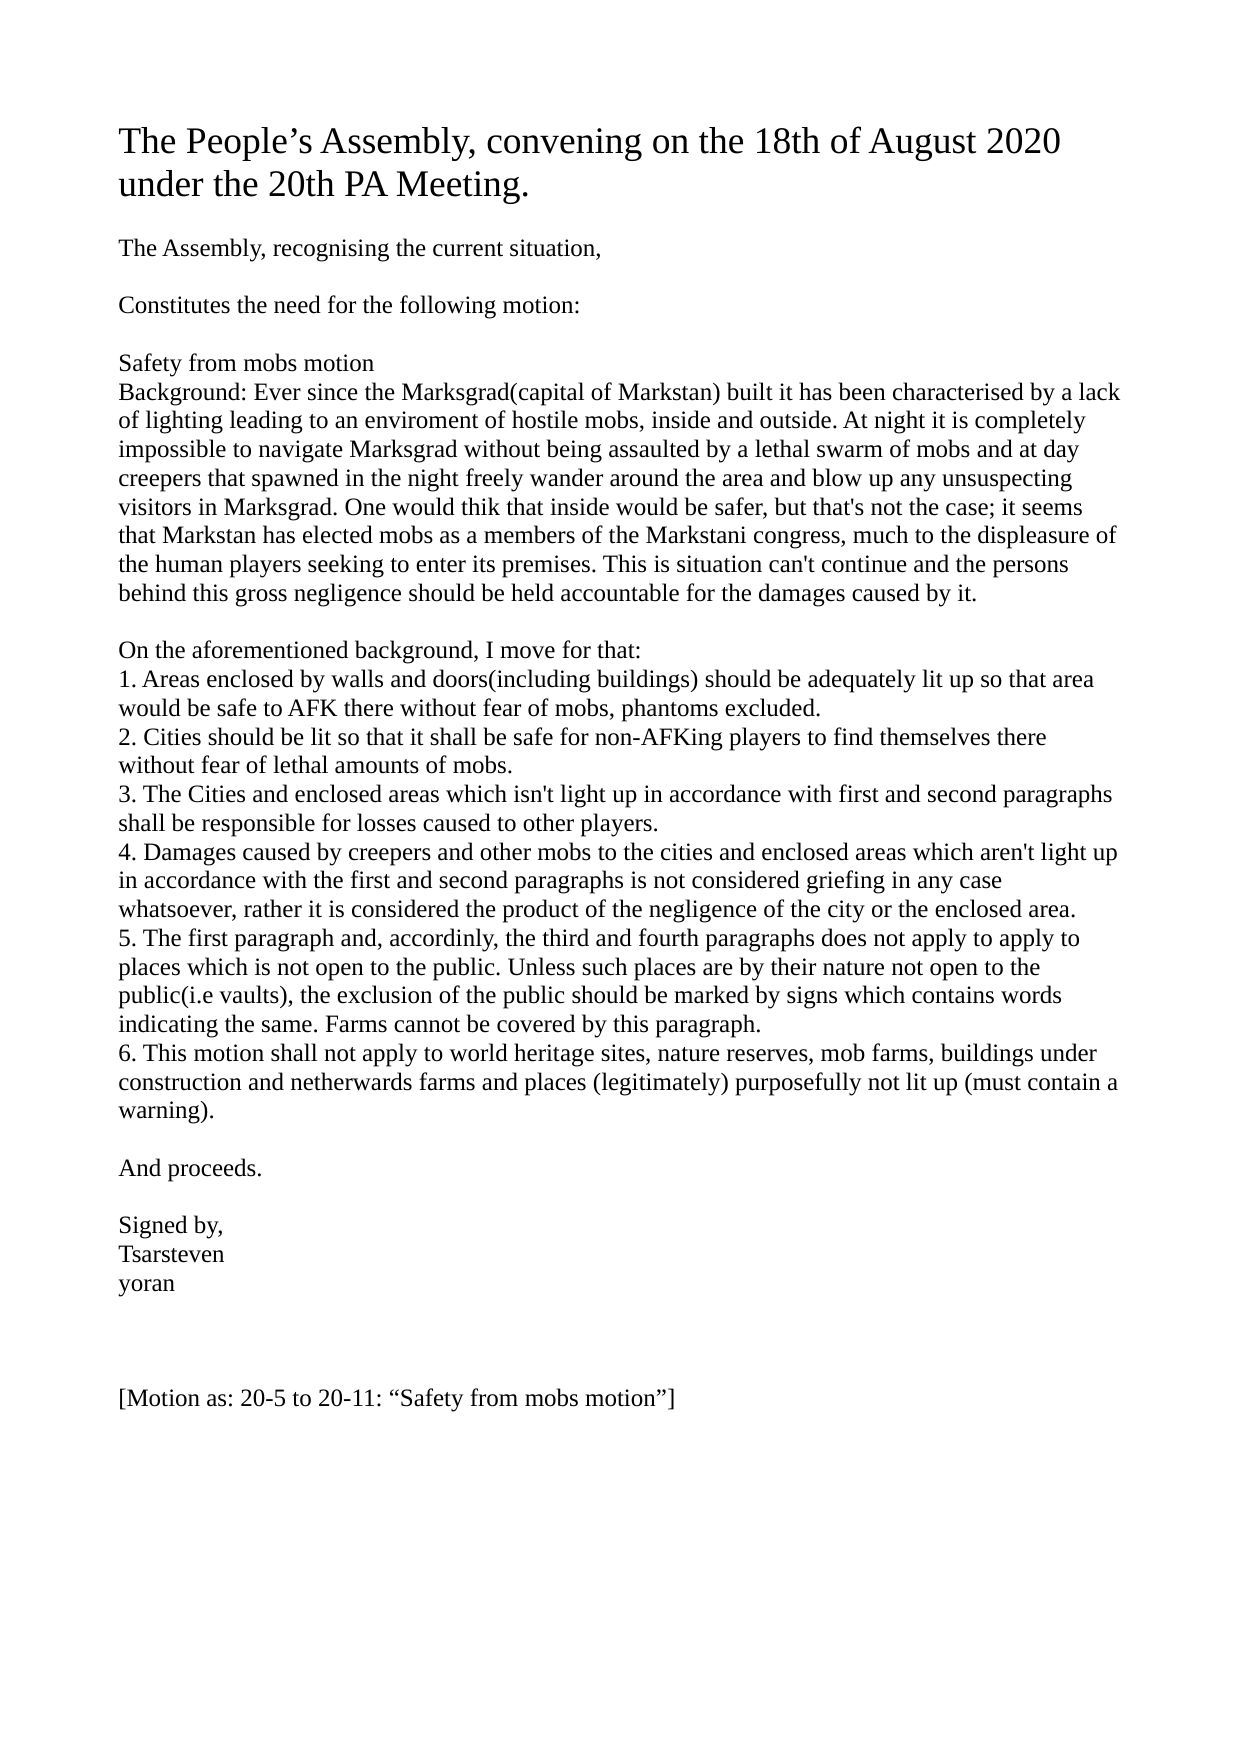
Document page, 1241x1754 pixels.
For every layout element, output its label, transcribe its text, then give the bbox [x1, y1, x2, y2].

text 1. Areas enclosed by walls and doors(including buildings) should be adequately lit up so that area would be safe to AFK there without fear of mobs, phantoms excluded. [118, 664, 1122, 722]
text 2. Cities should be lit so that it shall be safe for non-AFKing players to find themselves there without fear of lethal amounts of mobs. [118, 722, 1122, 779]
text 6. This motion shall not apply to world heritage sites, nature reserves, mob farms, buildings under construction and netherwards farms and places (legitimately) purposefully not lit up (must contain a warning). [118, 1038, 1122, 1124]
text 3. The Cities and enclosed areas which isn't light up in accordance with first and second paragraphs shall be responsible for losses caused to other players. [118, 779, 1122, 837]
text And proceeds. [118, 1153, 1122, 1182]
text Constitutes the need for the following motion: [118, 291, 1122, 319]
text [Motion as: 20-5 to 20-11: “Safety from mobs motion”] [118, 1383, 1122, 1412]
text 4. Damages caused by creepers and other mobs to the cities and enclosed areas which aren't light up in accordance with the first and second paragraphs is not considered griefing in any case whatsoever, rather it is considered the product of the negligence of the city or the enclosed area. [118, 837, 1122, 923]
text The People’s Assembly, convening on the 18th of August 2020 under the 20th PA Meeting. [118, 118, 1122, 204]
text Signed by, [118, 1211, 1122, 1239]
text On the aforementioned background, I move for that: [118, 636, 1122, 664]
text Safety from mobs motion [118, 348, 1122, 377]
text Background: Ever since the Marksgrad(capital of Markstan) built it has been characterised by a lack of lighting leading to an enviroment of hostile mobs, inside and outside. At night it is completely impossible to navigate Marksgrad without being assaulted by a lethal swarm of mobs and at day creepers that spawned in the night freely wander around the area and blow up any unsuspecting visitors in Marksgrad. One would thik that inside would be safer, but that's not the case; it seems that Markstan has elected mobs as a members of the Markstani congress, much to the displeasure of the human players seeking to enter its premises. This is situation can't continue and the persons behind this gross negligence should be held accountable for the damages caused by it. [118, 377, 1122, 607]
text yoran [118, 1268, 1122, 1297]
text Tsarsteven [118, 1239, 1122, 1268]
text The Assembly, recognising the current situation, [118, 233, 1122, 262]
text 5. The first paragraph and, accordinly, the third and fourth paragraphs does not apply to apply to places which is not open to the public. Unless such places are by their nature not open to the public(i.e vaults), the exclusion of the public should be marked by signs which contains words indicating the same. Farms cannot be covered by this paragraph. [118, 923, 1122, 1038]
